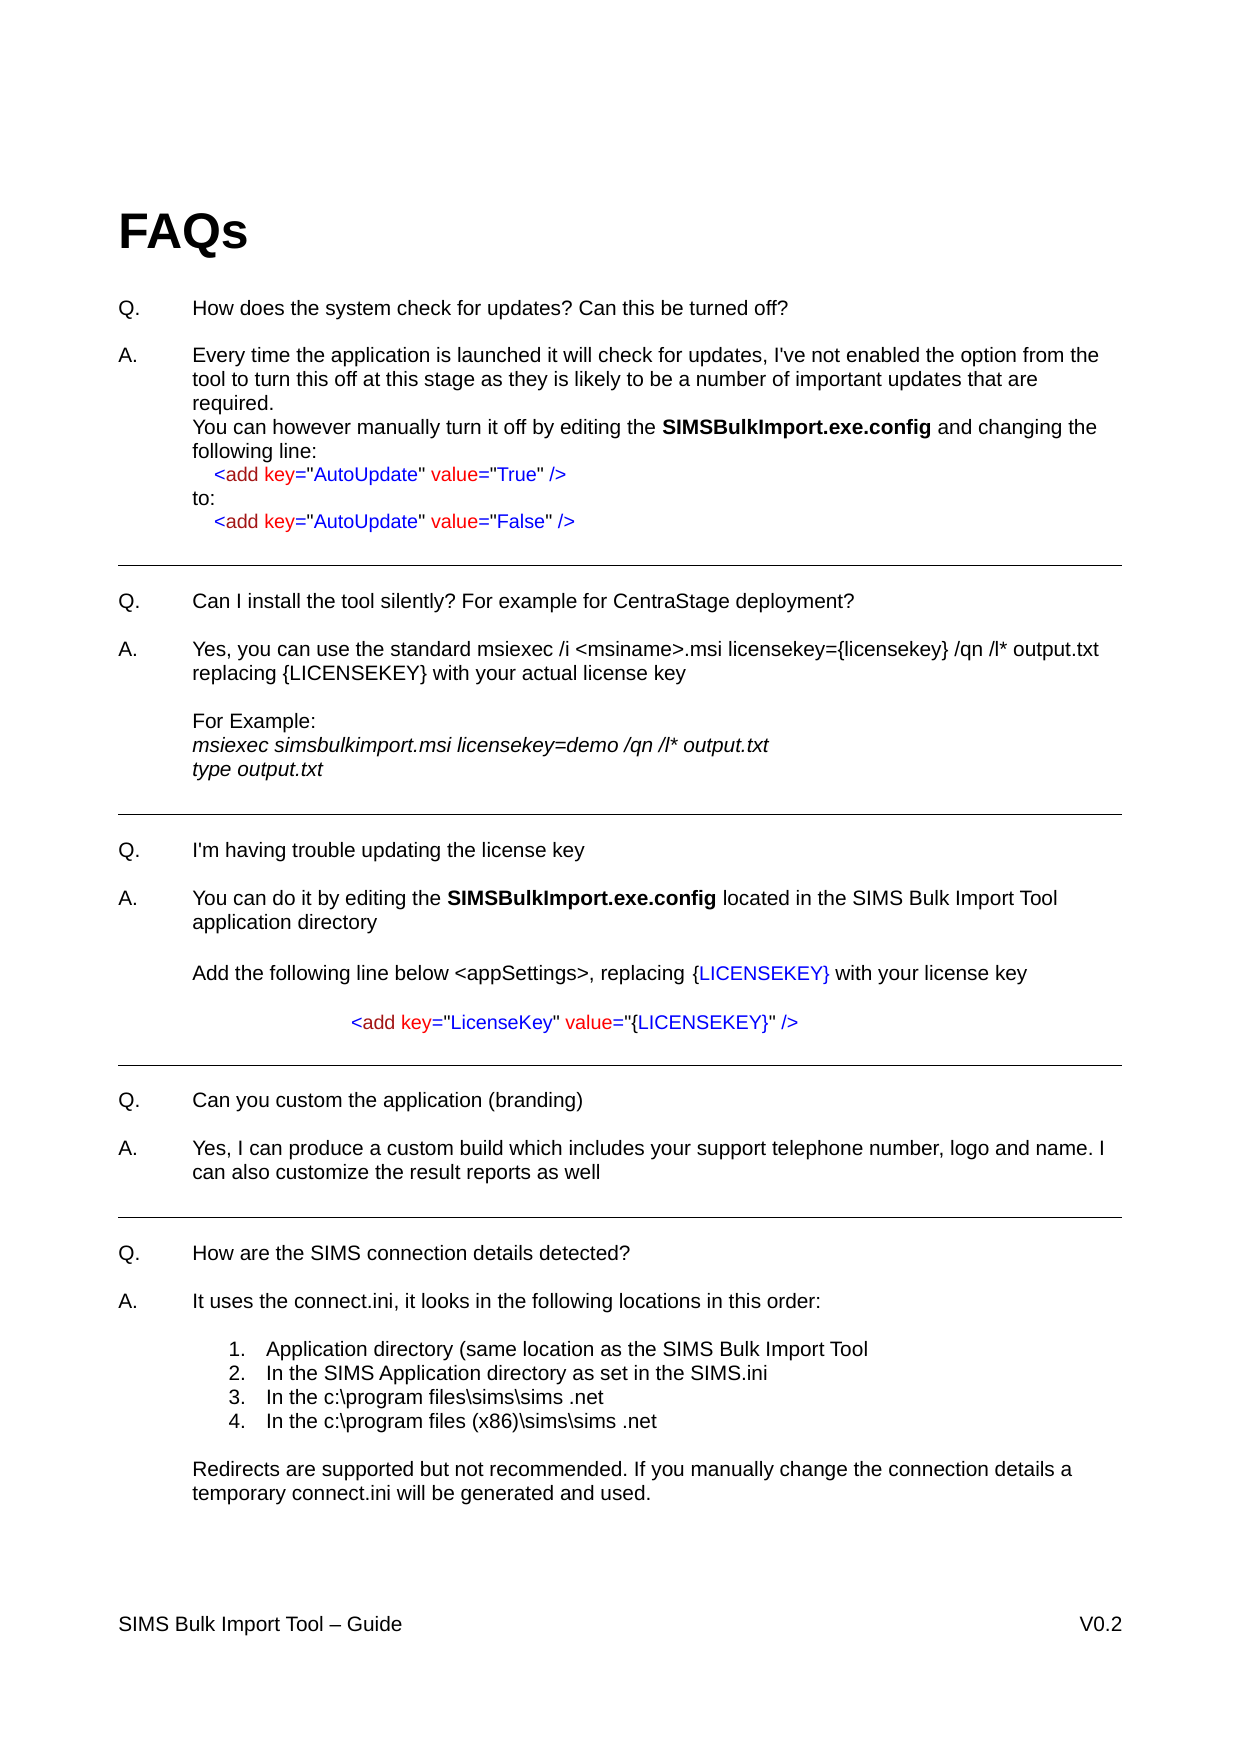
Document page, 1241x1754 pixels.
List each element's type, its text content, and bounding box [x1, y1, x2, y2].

text msiexec simsbulkimport.msi licensekey=demo /qn /l* output.txt [118, 733, 1122, 757]
text <add key="LicenseKey" value="{LICENSEKEY}" /> [118, 1010, 1122, 1034]
text A. Every time the application is launched it will check for updates, I've not enabled the option from the tool to turn this off at this stage as they is likely to be a number of important updates that are required. [118, 343, 1122, 415]
text For Example: [118, 709, 1122, 733]
list In the SIMS Application directory as set in the SIMS.ini [228, 1361, 1122, 1385]
text You can however manually turn it off by editing the SIMSBulkImport.exe.config and changing the following line: [118, 415, 1122, 463]
text Q. How does the system check for updates? Can this be turned off? [118, 295, 1122, 319]
text A. Yes, you can use the standard msiexec /i <msiname>.msi licensekey={licensekey} /qn /l* output.txt [118, 637, 1122, 661]
list In the c:\program files\sims\sims .net [228, 1385, 1122, 1409]
text A. You can do it by editing the SIMSBulkImport.exe.config located in the SIMS Bulk Import Tool application directory [118, 886, 1122, 933]
text <add key="AutoUpdate" value="True" /> [118, 463, 1122, 486]
text type output.txt [118, 757, 1122, 781]
text <add key="AutoUpdate" value="False" /> [118, 510, 1122, 532]
text replacing {LICENSEKEY} with your actual license key [118, 661, 1122, 685]
list In the c:\program files (x86)\sims\sims .net [228, 1409, 1122, 1433]
text Q. Can you custom the application (branding) [118, 1088, 1122, 1112]
text Redirects are supported but not recommended. If you manually change the connection details a temporary connect.ini will be generated and used. [118, 1457, 1122, 1504]
text Q. Can I install the tool silently? For example for CentraStage deployment? [118, 589, 1122, 613]
text A. It uses the connect.ini, it looks in the following locations in this order: [118, 1289, 1122, 1313]
text to: [118, 486, 1122, 510]
text A. Yes, I can produce a custom build which includes your support telephone number, logo and name. I can also customize the result reports as well [118, 1136, 1122, 1184]
text Add the following line below <appSettings>, replacing {LICENSEKEY} with your license key [118, 957, 1122, 986]
text Q. How are the SIMS connection details detected? [118, 1241, 1122, 1265]
text Q. I'm having trouble updating the license key [118, 838, 1122, 862]
subtitle FAQs [118, 201, 1122, 259]
list Application directory (same location as the SIMS Bulk Import Tool [228, 1337, 1122, 1361]
